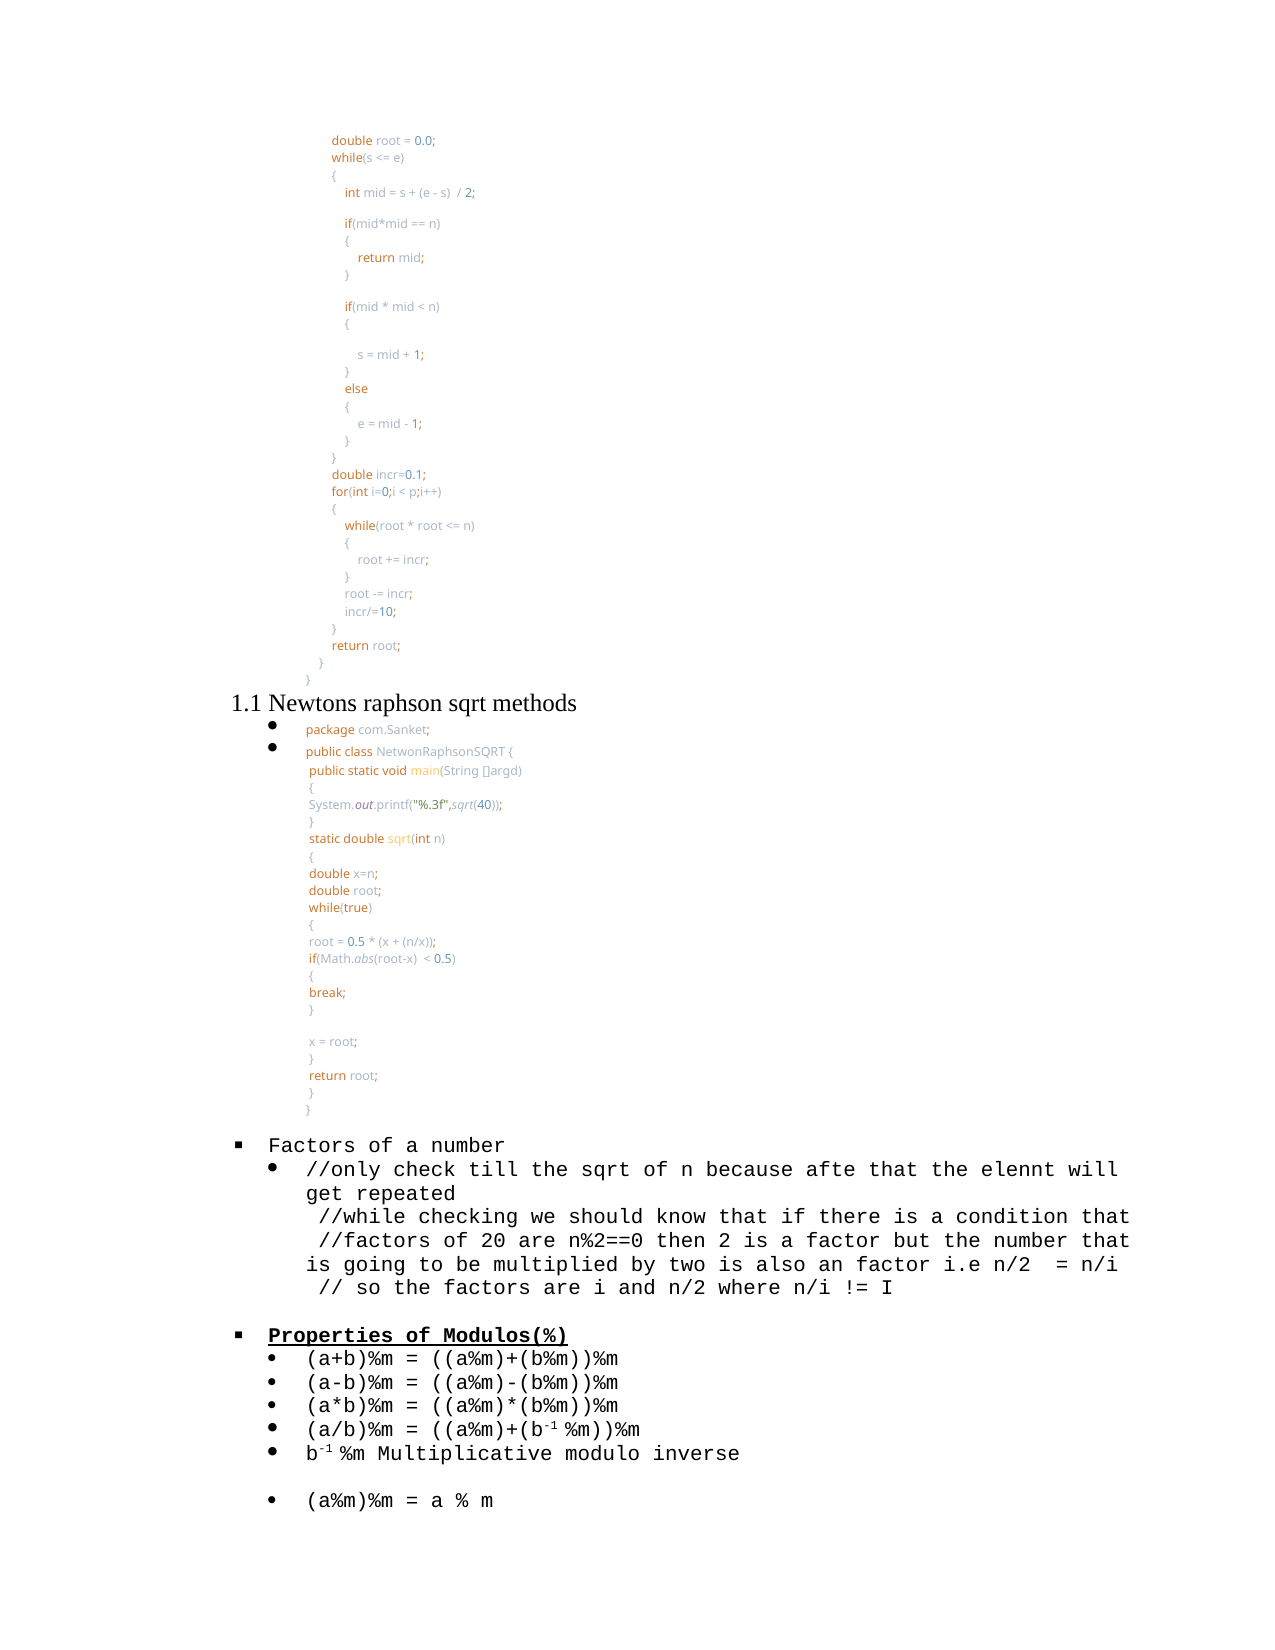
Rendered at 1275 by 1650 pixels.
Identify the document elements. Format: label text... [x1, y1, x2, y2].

list (a%m)%m = a % m [268, 1490, 1157, 1514]
list (a-b)%m = ((a%m)-(b%m))%m [268, 1372, 1157, 1396]
list Factors of a number [231, 1135, 1157, 1159]
list (a*b)%m = ((a%m)*(b%m))%m [268, 1396, 1157, 1419]
list //only check till the sqrt of n because afte that the elennt will get repeated //while checking we should know that if there is a condition that //factors of 20 are n%2==0 then 2 is a factor but the number that is going to be multiplied by two is also an factor i.e n/2 = n/i // so the factors are i and n/2 where n/i != I [268, 1159, 1157, 1301]
list Properties of Modulos(%) [231, 1324, 1157, 1348]
list b-1 %m Multiplicative modulo inverse [268, 1443, 1157, 1466]
list Newtons raphson sqrt methods [231, 688, 1157, 717]
list package com.Sanket; [268, 717, 1157, 739]
list public class NetwonRaphsonSQRT { public static void main(String []argd) { System.out.printf("%.3f",sqrt(40)); } static double sqrt(int n) { double x=n; double root; while(true) { root = 0.5 * (x + (n/x)); if(Math.abs(root-x) < 0.5) { break; } x = root; } return root; } } [268, 739, 1157, 1118]
list double root = 0.0; while(s <= e) { int mid = s + (e - s) / 2; if(mid*mid == n) { return mid; } if(mid * mid < n) { s = mid + 1; } else { e = mid - 1; } } double incr=0.1; for(int i=0;i < p;i++) { while(root * root <= n) { root += incr; } root -= incr; incr/=10; } return root; } } [268, 118, 1157, 688]
list (a/b)%m = ((a%m)+(b-1 %m))%m [268, 1419, 1157, 1443]
list (a+b)%m = ((a%m)+(b%m))%m [268, 1348, 1157, 1372]
